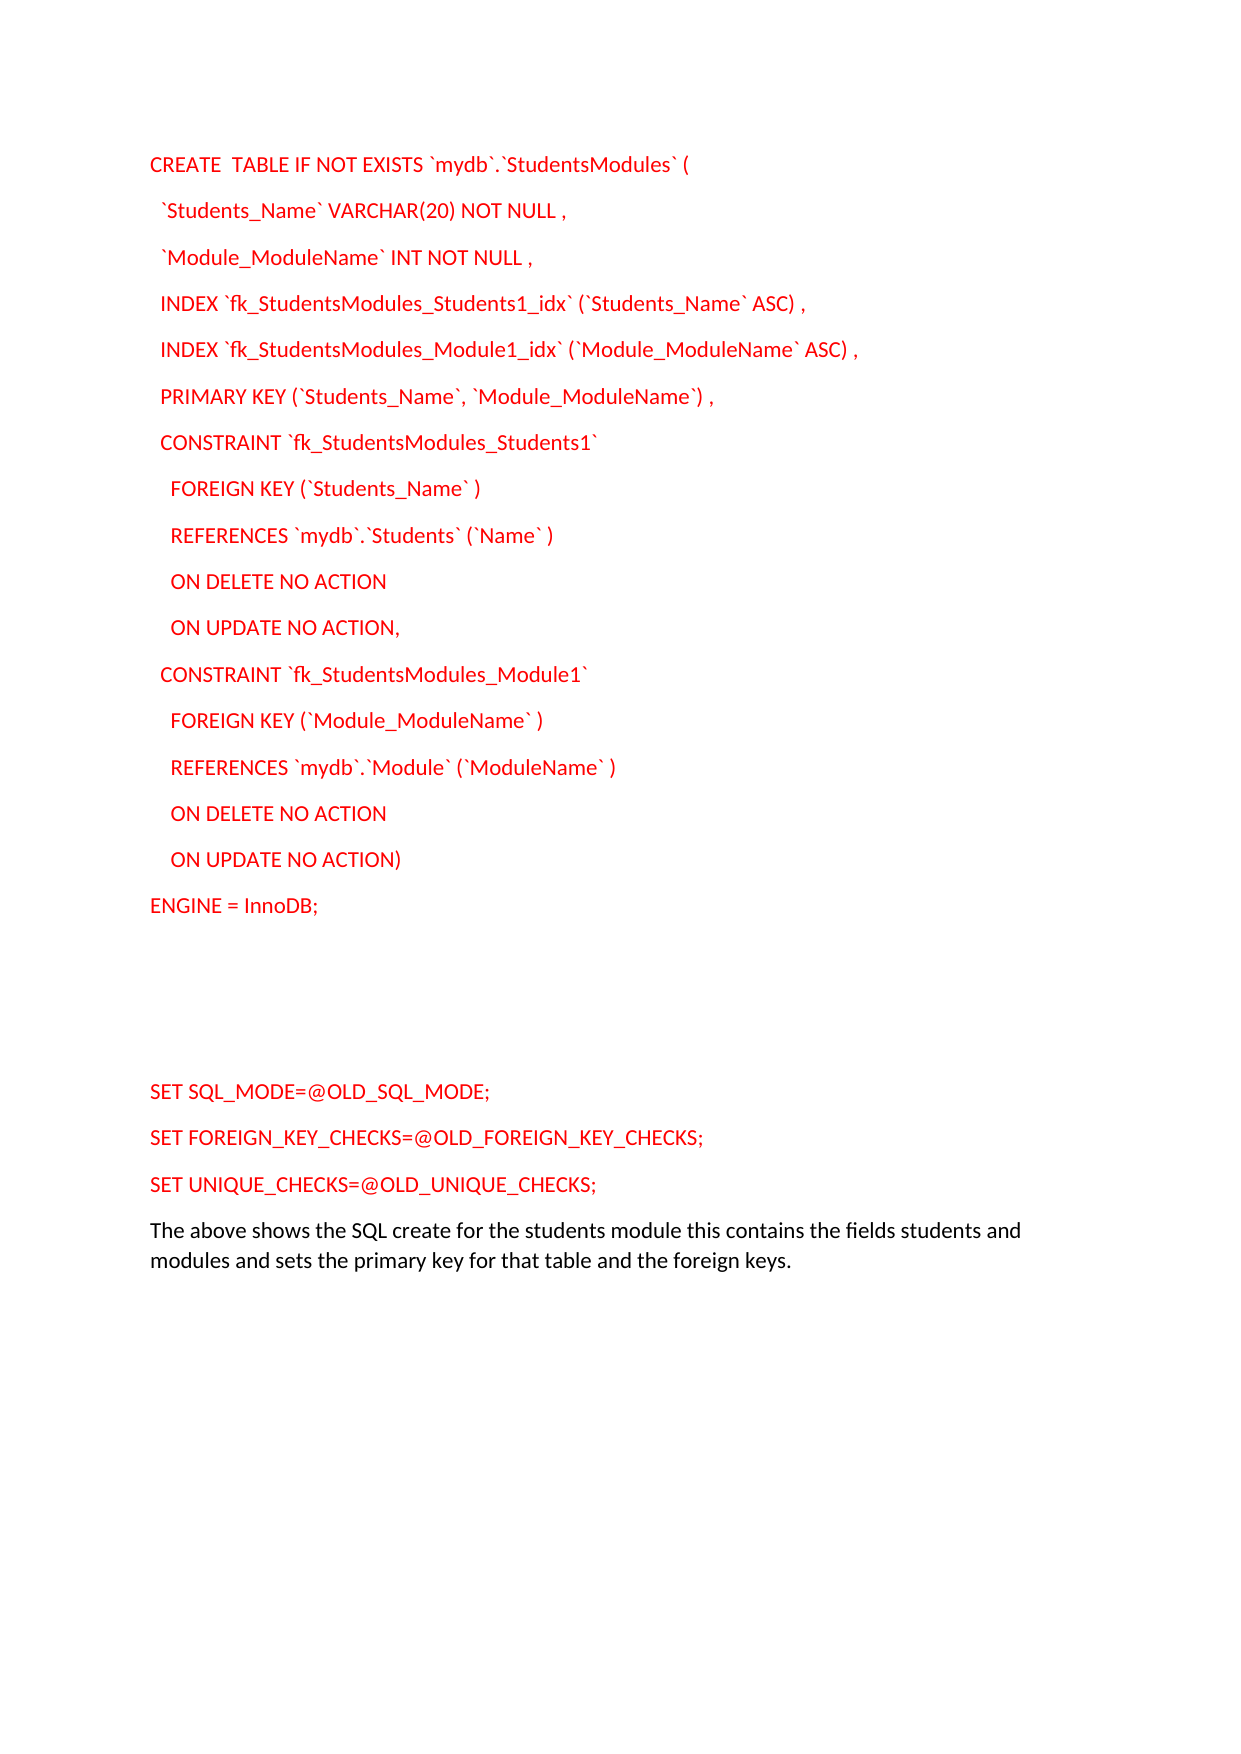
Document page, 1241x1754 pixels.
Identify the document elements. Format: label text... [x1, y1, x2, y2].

text FOREIGN KEY (`Module_ModuleName` ) [150, 706, 1090, 734]
text ON UPDATE NO ACTION, [150, 613, 1090, 642]
text ON UPDATE NO ACTION) [150, 845, 1090, 873]
text `Students_Name` VARCHAR(20) NOT NULL , [150, 196, 1090, 224]
text CONSTRAINT `fk_StudentsModules_Students1` [150, 428, 1090, 456]
text ON DELETE NO ACTION [150, 567, 1090, 595]
text CONSTRAINT `fk_StudentsModules_Module1` [150, 660, 1090, 688]
text INDEX `fk_StudentsModules_Module1_idx` (`Module_ModuleName` ASC) , [150, 335, 1090, 363]
text `Module_ModuleName` INT NOT NULL , [150, 243, 1090, 271]
text ENGINE = InnoDB; [150, 892, 1090, 920]
text ON DELETE NO ACTION [150, 799, 1090, 827]
text SET UNIQUE_CHECKS=@OLD_UNIQUE_CHECKS; [150, 1170, 1090, 1198]
text SET SQL_MODE=@OLD_SQL_MODE; [150, 1077, 1090, 1105]
text SET FOREIGN_KEY_CHECKS=@OLD_FOREIGN_KEY_CHECKS; [150, 1123, 1090, 1151]
text The above shows the SQL create for the students module this contains the fields students and modules and sets the primary key for that table and the foreign keys. [150, 1216, 1090, 1274]
text PRIMARY KEY (`Students_Name`, `Module_ModuleName`) , [150, 382, 1090, 410]
text REFERENCES `mydb`.`Students` (`Name` ) [150, 521, 1090, 549]
text INDEX `fk_StudentsModules_Students1_idx` (`Students_Name` ASC) , [150, 289, 1090, 317]
text REFERENCES `mydb`.`Module` (`ModuleName` ) [150, 753, 1090, 781]
text FOREIGN KEY (`Students_Name` ) [150, 474, 1090, 502]
text CREATE TABLE IF NOT EXISTS `mydb`.`StudentsModules` ( [150, 150, 1090, 178]
